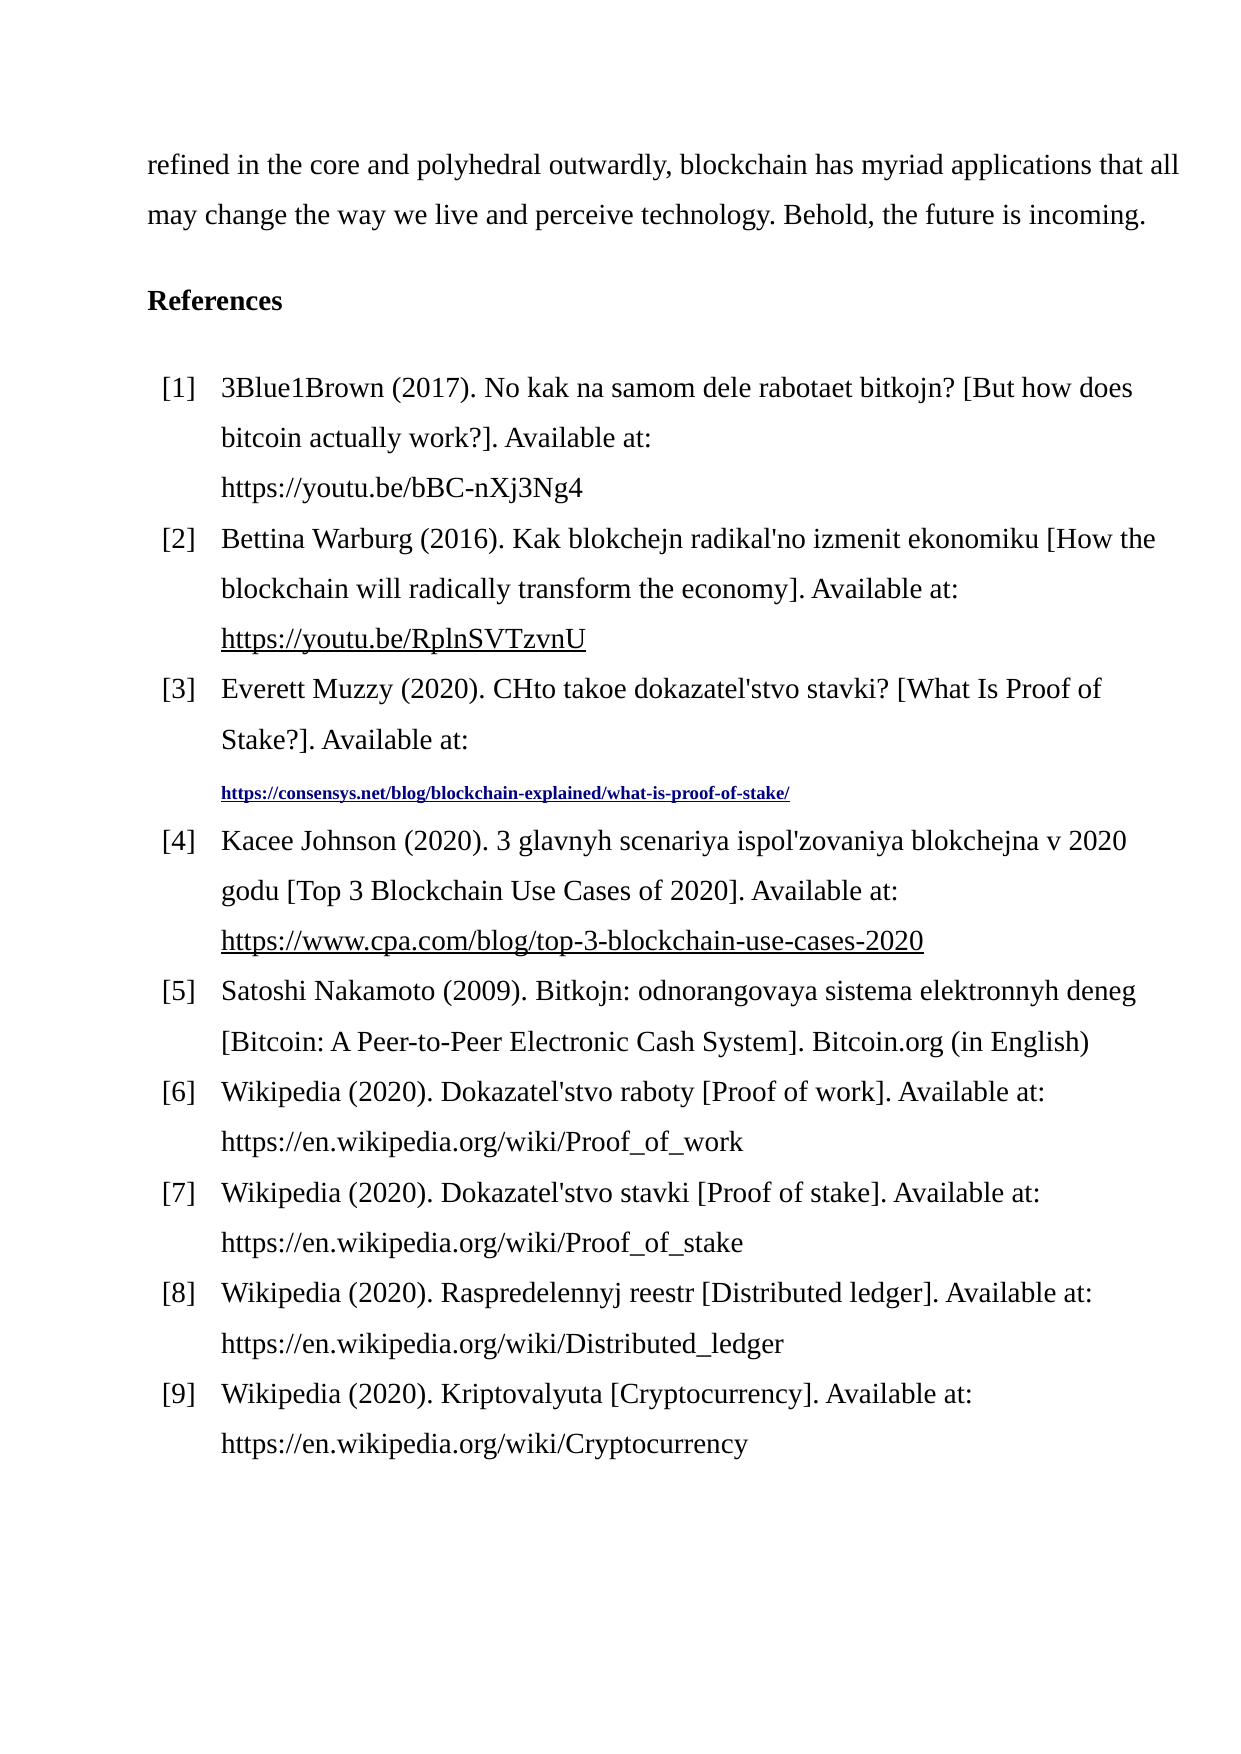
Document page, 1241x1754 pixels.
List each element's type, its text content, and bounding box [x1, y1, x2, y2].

text [7] Wikipedia (2020). Dokazatel'stvo stavki [Proof of stake]. Available at: [147, 1175, 1182, 1208]
text https://consensys.net/blog/blockchain-explained/what-is-proof-of-stake/ [147, 772, 1182, 806]
text [5] Satoshi Nakamoto (2009). Bitkojn: odnorangovaya sistema elektronnyh deneg [Bitcoin: A Peer-to-Peer Electronic Cash System]. Bitcoin.org (in English) [147, 973, 1182, 1057]
text [3] Everett Muzzy (2020). CHto takoe dokazatel'stvo stavki? [What Is Proof of Stake?]. Available at: [147, 672, 1182, 756]
text https://en.wikipedia.org/wiki/Proof_of_stake [147, 1225, 1182, 1259]
text https://www.cpa.com/blog/top-3-blockchain-use-cases-2020 [147, 923, 1182, 957]
text refined in the core and polyhedral outwardly, blockchain has myriad applications that all may change the way we live and perceive technology. Behold, the future is incoming. [147, 147, 1182, 231]
text https://en.wikipedia.org/wiki/Cryptocurrency [147, 1426, 1182, 1460]
text [6] Wikipedia (2020). Dokazatel'stvo raboty [Proof of work]. Available at: https://en.wikipedia.org/wiki/Proof_of_work [147, 1074, 1182, 1158]
text [1] 3Blue1Brown (2017). No kak na samom dele rabotaet bitkojn? [But how does bitcoin actually work?]. Available at: https://youtu.be/bBC-nXj3Ng4 [147, 370, 1182, 504]
text https://en.wikipedia.org/wiki/Distributed_ledger [147, 1326, 1182, 1359]
text [8] Wikipedia (2020). Raspredelennyj reestr [Distributed ledger]. Available at: [147, 1275, 1182, 1309]
text [4] Kacee Johnson (2020). 3 glavnyh scenariya ispol'zovaniya blokchejna v 2020 godu [Top 3 Blockchain Use Cases of 2020]. Available at: [147, 823, 1182, 906]
text [2] Bettina Warburg (2016). Kak blokchejn radikal'no izmenit ekonomiku [How the blockchain will radically transform the economy]. Available at: https://youtu.be/RplnSVTzvnU [147, 521, 1182, 655]
text References [147, 283, 1182, 317]
text [9] Wikipedia (2020). Kriptovalyuta [Cryptocurrency]. Available at: [147, 1376, 1182, 1409]
